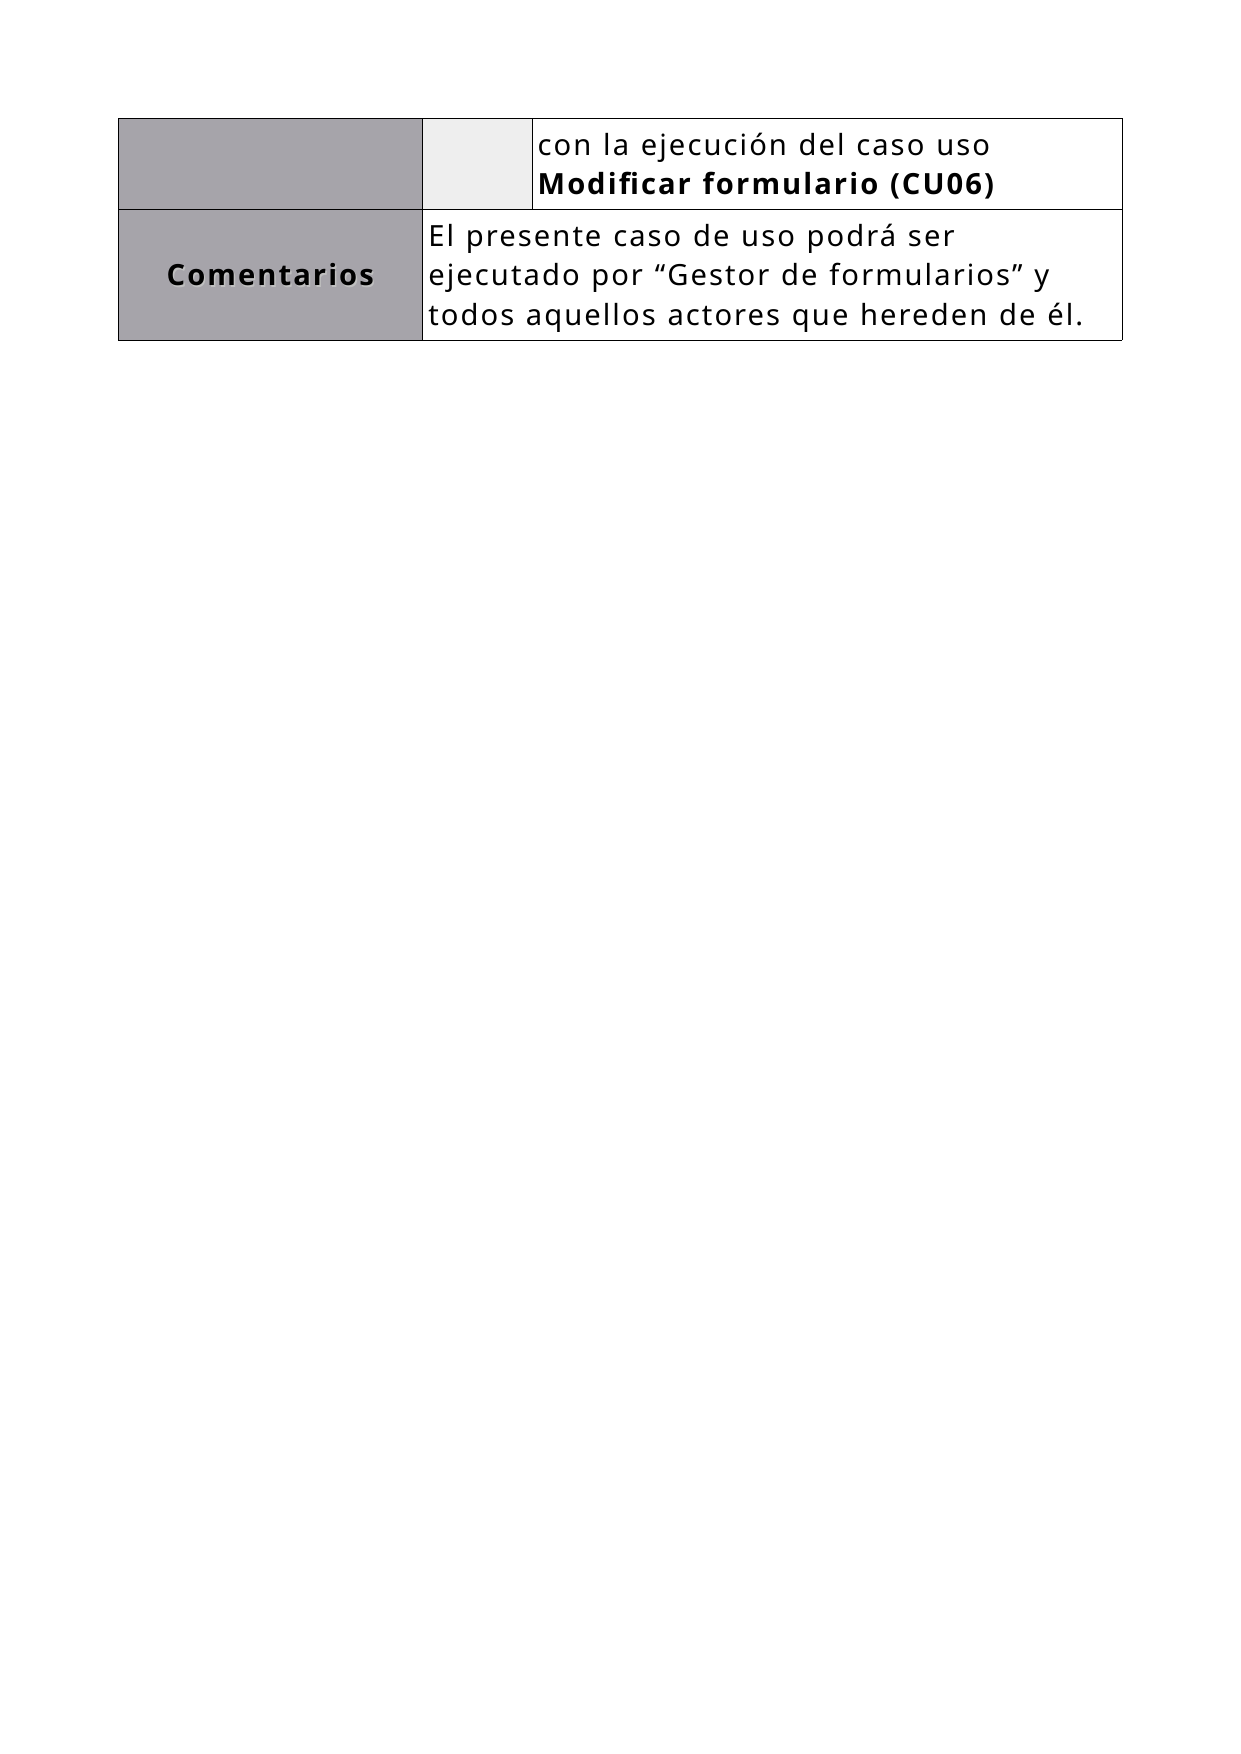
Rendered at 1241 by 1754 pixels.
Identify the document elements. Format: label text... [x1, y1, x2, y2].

table_cell con la ejecución del caso uso Modificar formulario (CU06) [533, 119, 1122, 209]
table_cell Comentarios [119, 210, 422, 340]
table_cell [423, 119, 532, 209]
table_cell El presente caso de uso podrá ser ejecutado por “Gestor de formularios” y todos aquellos actores que hereden de él. [423, 210, 1122, 340]
table_cell [119, 119, 422, 209]
